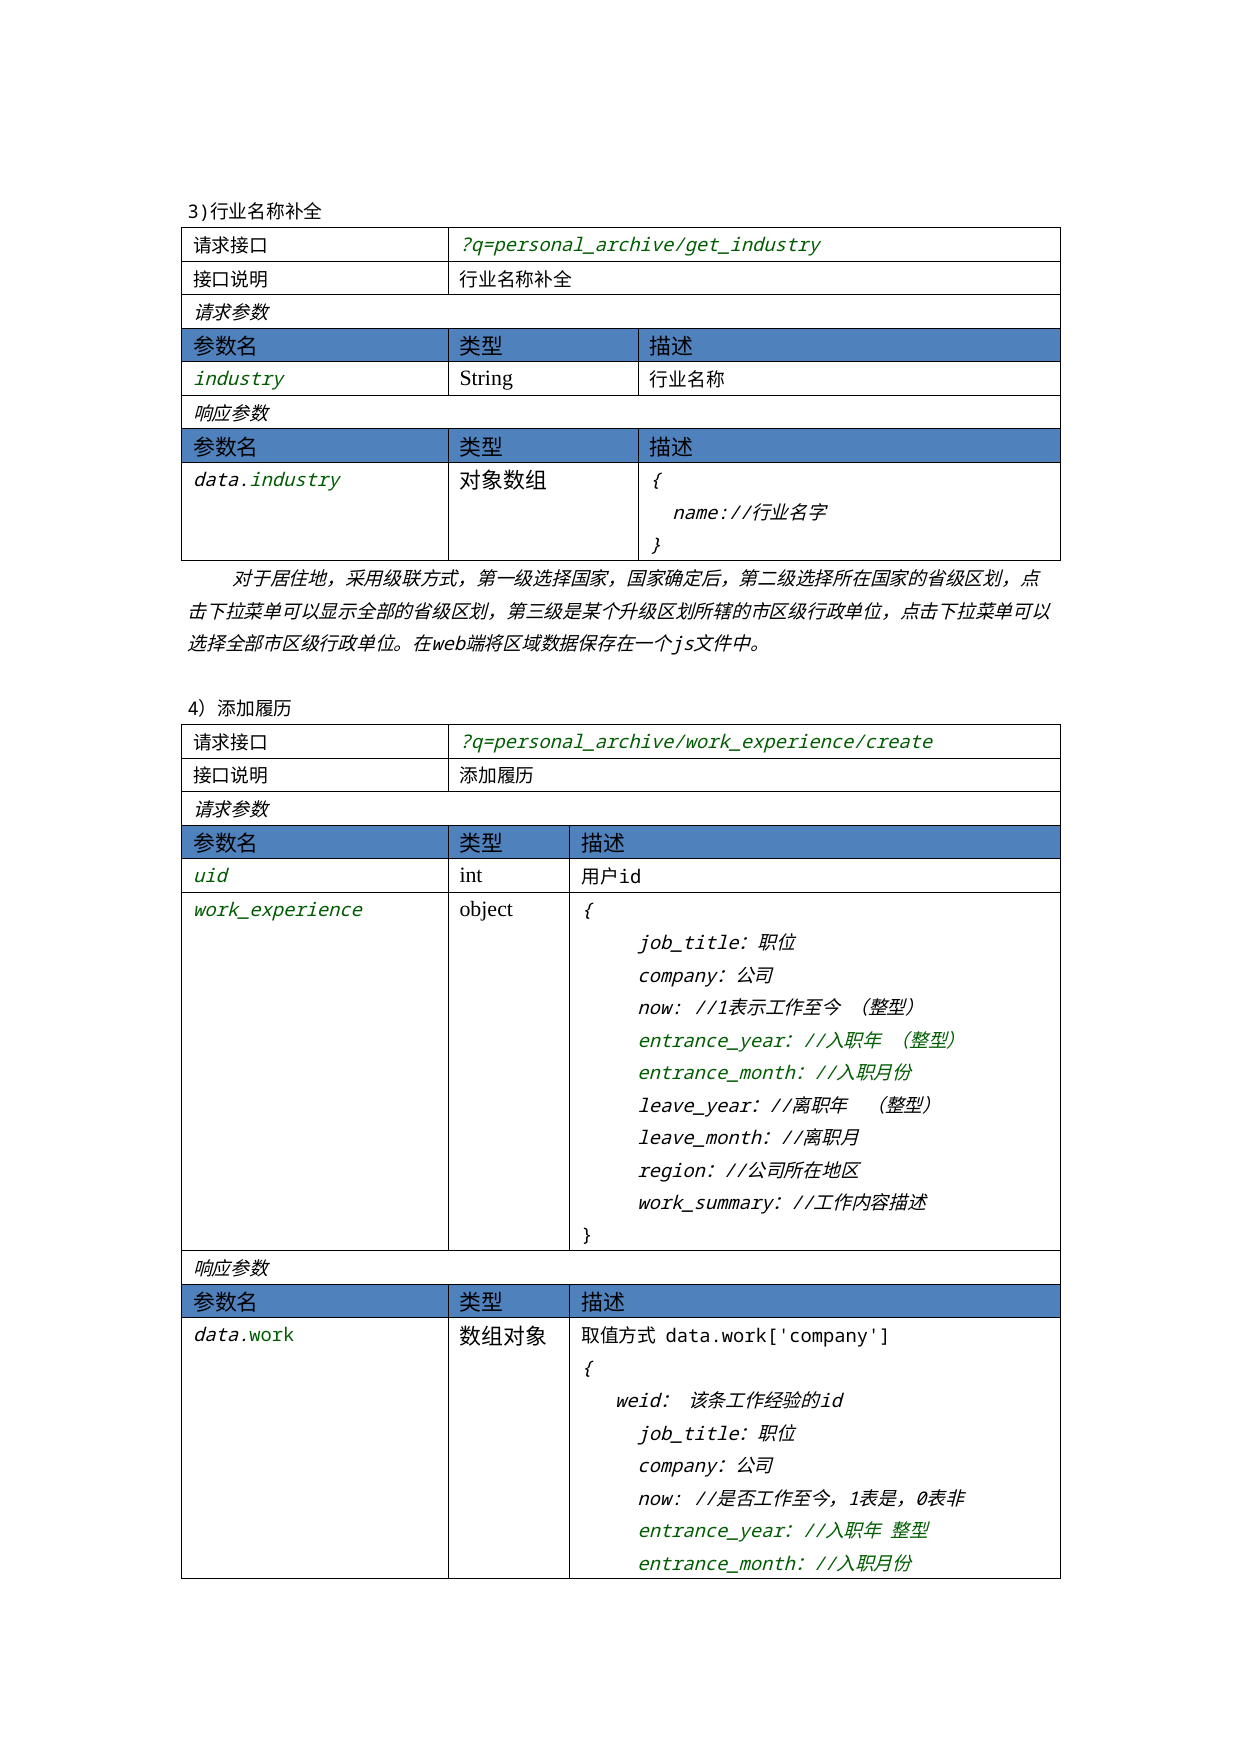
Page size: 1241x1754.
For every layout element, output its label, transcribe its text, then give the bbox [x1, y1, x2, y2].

table_cell String [449, 362, 638, 395]
table_cell { name://行业名字 } [639, 463, 1060, 560]
table_cell data.industry [182, 463, 448, 560]
table_cell 参数名 [182, 329, 448, 361]
table_cell 接口说明 [182, 262, 448, 294]
table_cell 取值方式 data.work['company'] { weid： 该条工作经验的id job_title：职位 company：公司 now: //是否工作至今，1表是，0表非 entrance_year：//入职年 整型 entrance_month：//入职月份 [570, 1318, 1060, 1578]
table_header 请求接口 [182, 725, 448, 757]
table_cell 行业名称 [639, 362, 1060, 395]
table_header ?q=personal_archive/work_experience/create [449, 725, 1060, 757]
table_cell 添加履历 [449, 759, 1060, 791]
table_cell 响应参数 [182, 396, 1060, 428]
table_cell industry [182, 362, 448, 395]
table_cell 类型 [449, 1285, 569, 1317]
table_cell 类型 [449, 329, 638, 361]
table_cell int [449, 859, 569, 892]
table_cell 描述 [570, 826, 1060, 858]
table_cell 请求参数 [182, 792, 1060, 824]
table_cell 对象数组 [449, 463, 638, 560]
table_cell 类型 [449, 429, 638, 462]
table_cell 数组对象 [449, 1318, 569, 1578]
table_cell uid [182, 859, 448, 892]
text 对于居住地，采用级联方式，第一级选择国家，国家确定后，第二级选择所在国家的省级区划，点击下拉菜单可以显示全部的省级区划，第三级是某个升级区划所辖的市区级行政单位，点击下拉菜单可以选择全部市区级行政单位。在web端将区域数据保存在一个js文件中。 [187, 561, 1053, 659]
table_cell work_experience [182, 893, 448, 1250]
table_cell 参数名 [182, 429, 448, 462]
table_cell 响应参数 [182, 1251, 1060, 1284]
table_header ?q=personal_archive/get_industry [449, 228, 1060, 261]
table_cell 类型 [449, 826, 569, 858]
table_cell 请求参数 [182, 295, 1060, 328]
table_header 请求接口 [182, 228, 448, 261]
table_cell data.work [182, 1318, 448, 1578]
table_cell object [449, 893, 569, 1250]
table_cell 描述 [570, 1285, 1060, 1317]
table_cell 行业名称补全 [449, 262, 1060, 294]
table_cell 参数名 [182, 1285, 448, 1317]
table_cell 参数名 [182, 826, 448, 858]
table_cell 用户id [570, 859, 1060, 892]
table_cell { job_title：职位 company：公司 now: //1表示工作至今 （整型） entrance_year：//入职年 （整型） entrance_month：//入职月份 leave_year：//离职年 （整型） leave_month：//离职月 region：//公司所在地区 work_summary：//工作内容描述 } [570, 893, 1060, 1250]
text 4）添加履历 [187, 691, 1053, 724]
text 3)行业名称补全 [187, 194, 1053, 227]
table_cell 接口说明 [182, 759, 448, 791]
table_cell 描述 [639, 429, 1060, 462]
table_cell 描述 [639, 329, 1060, 361]
